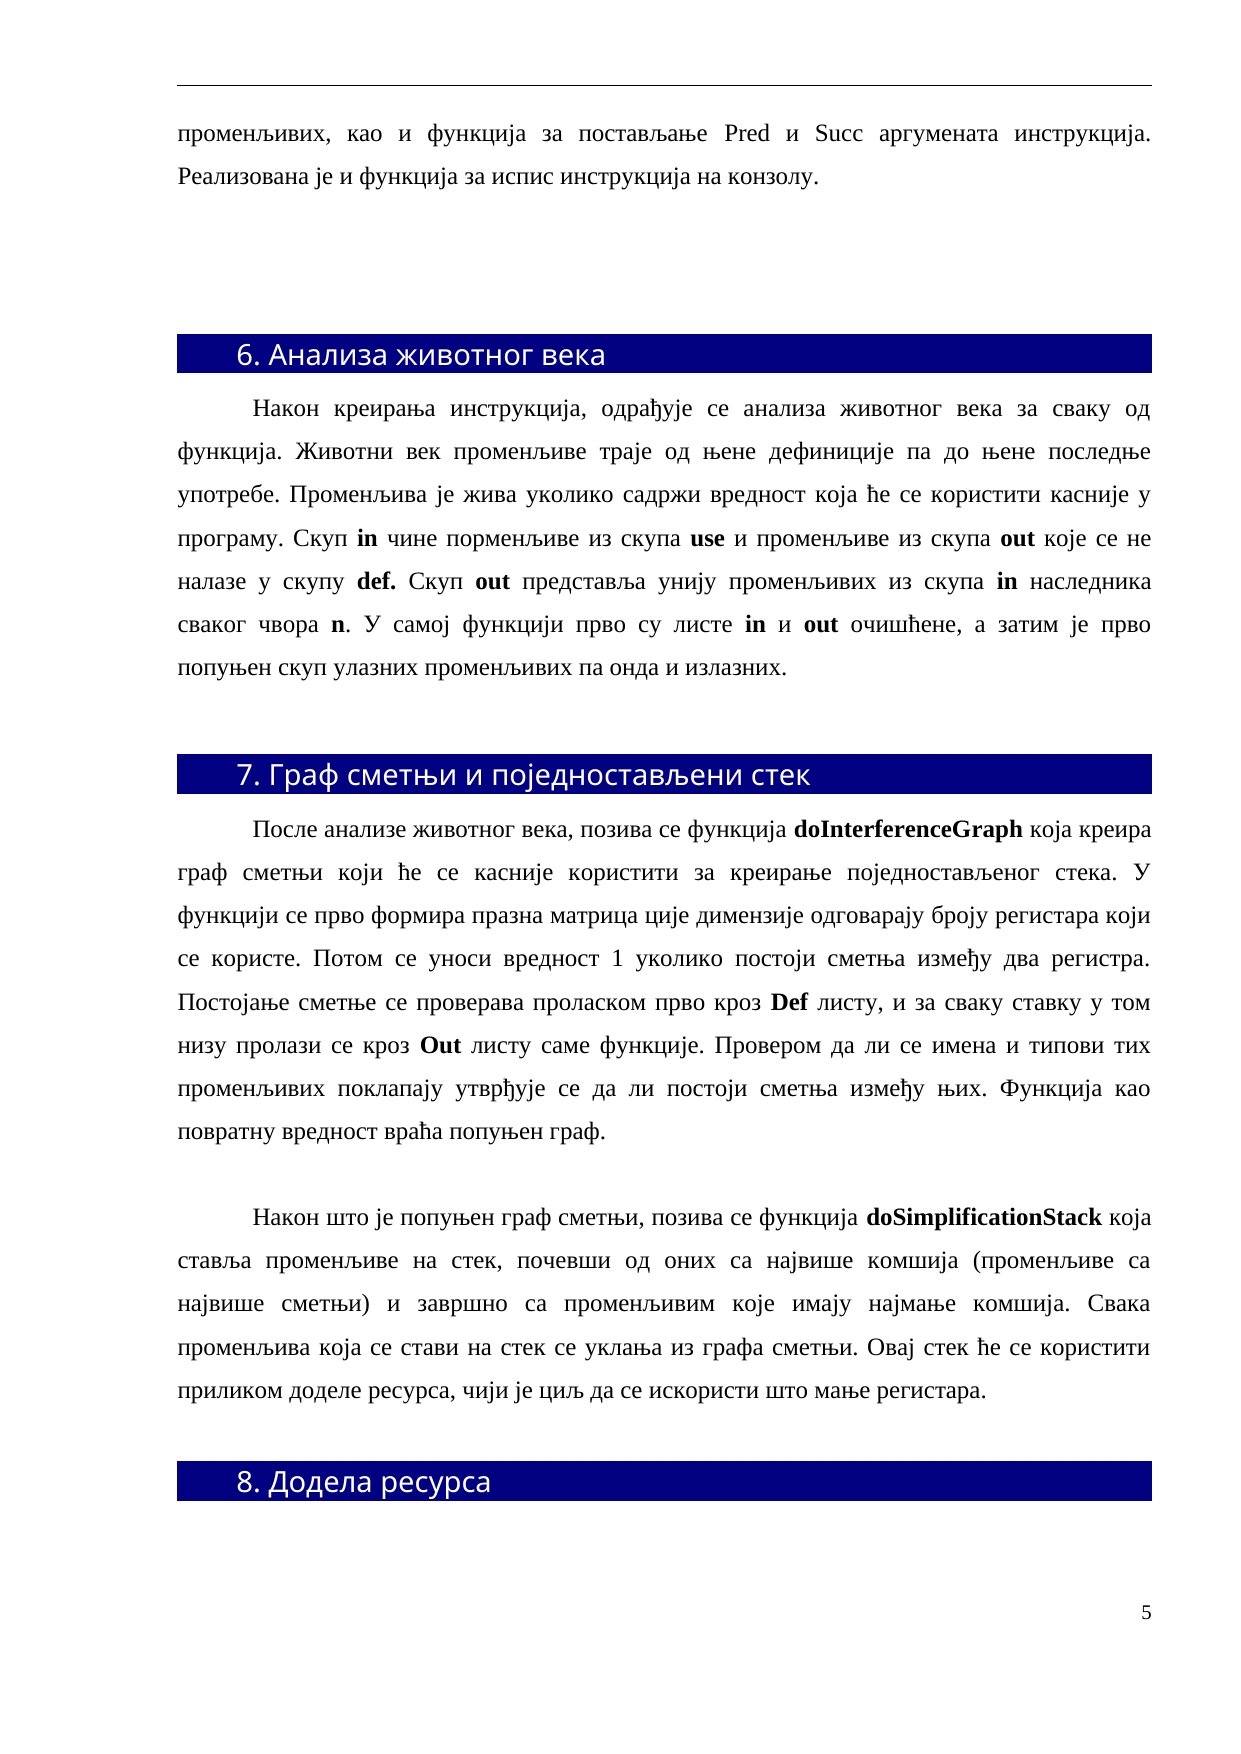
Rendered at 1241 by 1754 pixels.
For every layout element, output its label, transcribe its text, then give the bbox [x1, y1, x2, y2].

text 8. Додела ресурса [177, 1461, 1152, 1501]
text После анализе животног века, позива се функција doInterferenceGraph која креира граф сметњи који ће се касније користити за креирање поједностављеног стека. У функцији се прво формира празна матрица ције димензије одговарају броју регистара који се користе. Потом се уноси вредност 1 уколико постоји сметња између два регистра. Постојање сметње се проверава проласком прво кроз Def листу, и за сваку ставку у том низу пролази се кроз Out листу саме функције. Провером да ли се имена и типови тих променљивих поклапају утврђује се да ли постоји сметња између њих. Функција као повратну вредност враћа попуњен граф. [177, 814, 1152, 1145]
text Након креирања инструкција, одрађује се анализа животног века за сваку од функција. Животни век променљиве траје од њене дефиниције па до њене последње употребе. Променљива је жива уколико садржи вредност која ће се користити касније у програму. Скуп in чине порменљиве из скупа use и променљиве из скупа out које се не налазе у скупу def. Скуп out представља унију променљивих из скупа in наследника сваког чвора n. У самој функцији прво су листе in и out очишћене, а затим је прво попуњен скуп улазних променљивих па онда и излазних. [177, 393, 1152, 681]
text променљивих, као и функција за постављање Pred и Succ аргумената инструкција. Реализована је и функција за испис инструкција на конзолу. [177, 118, 1152, 190]
text 7. Граф сметњи и поједностављени стек [177, 754, 1152, 794]
text 6. Анализа животног века [177, 334, 1152, 373]
text Након што је попуњен граф сметњи, позива се функција doSimplificationStack која ставља променљиве на стек, почевши од оних са највише комшија (променљиве са највише сметњи) и завршно са променљивим које имају најмање комшија. Свака променљива која се стави на стек се уклања из графа сметњи. Овај стек ће се користити приликом доделе ресурса, чији је циљ да се искористи што мање регистара. [177, 1202, 1152, 1403]
